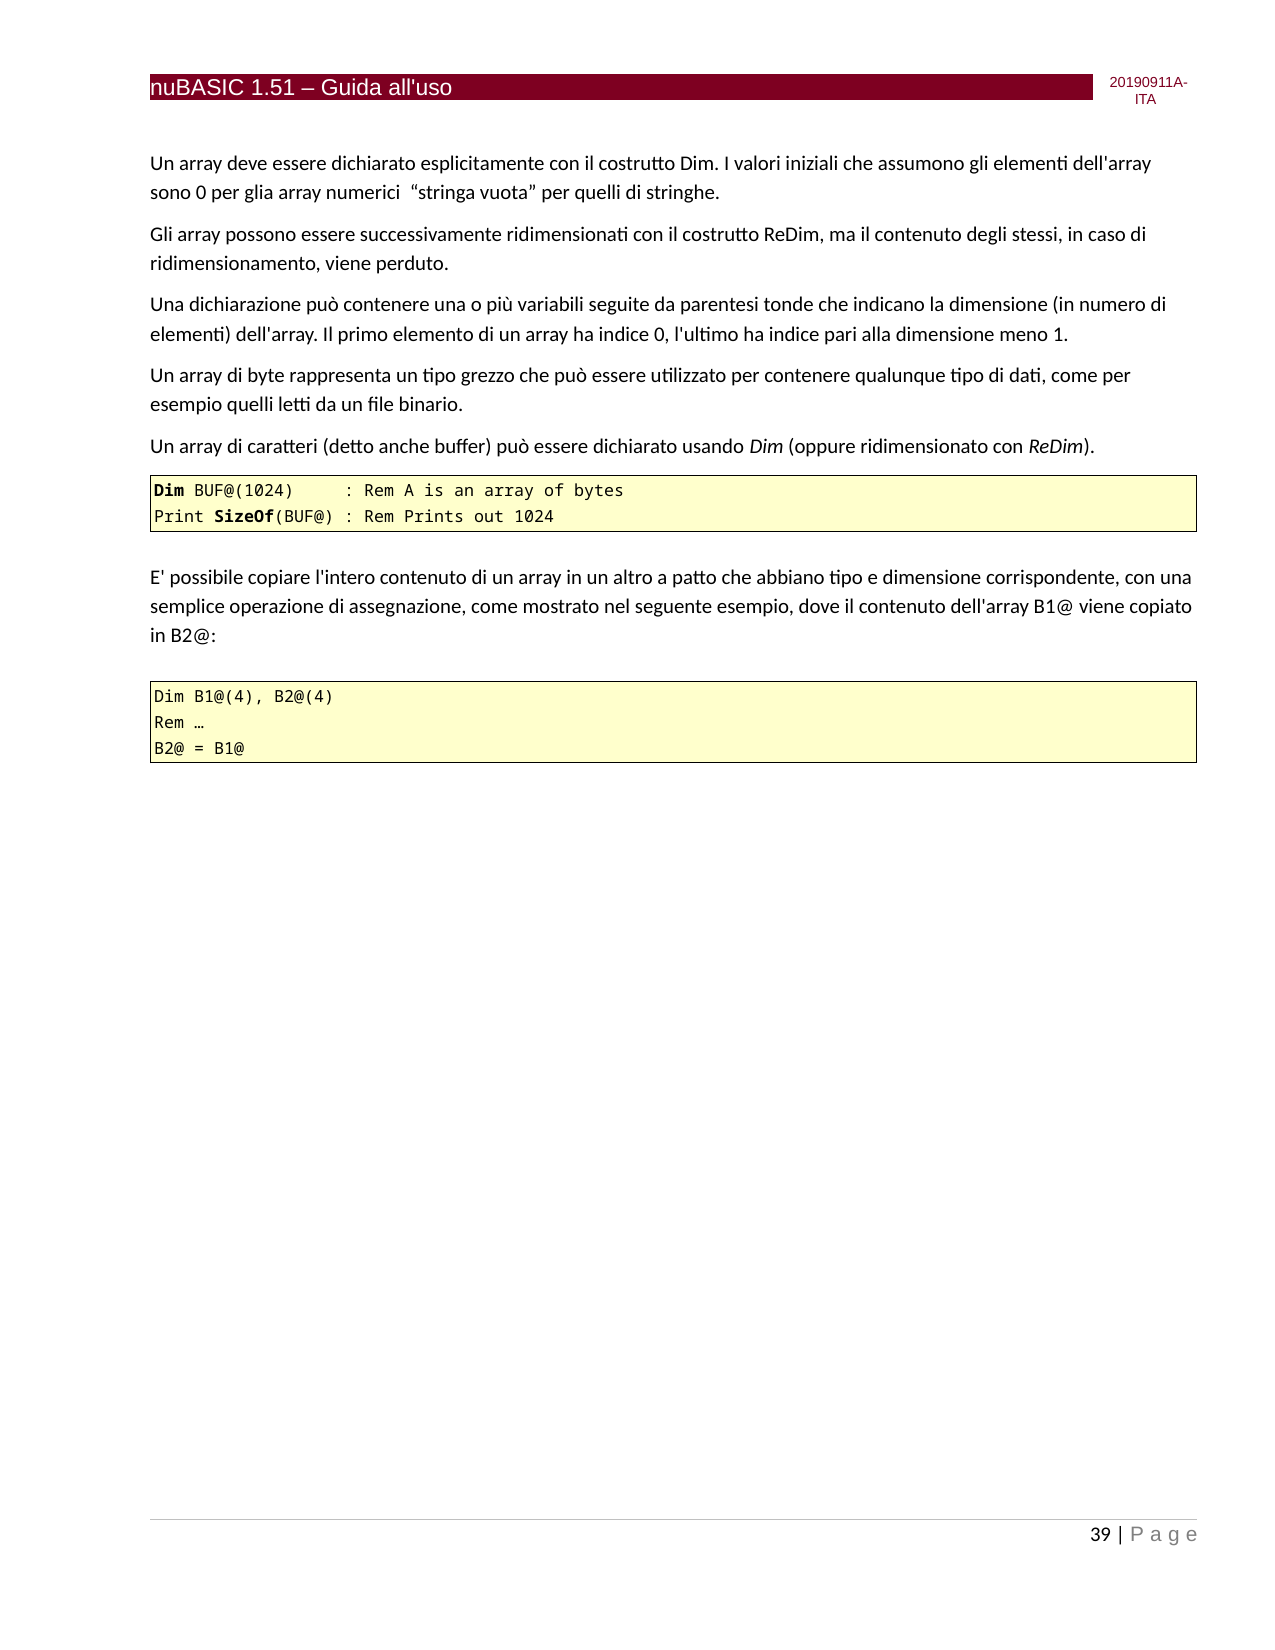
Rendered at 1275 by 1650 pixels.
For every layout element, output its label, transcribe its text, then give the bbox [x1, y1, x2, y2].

text E' possibile copiare l'intero contenuto di un array in un altro a patto che abbiano tipo e dimensione corrispondente, con una semplice operazione di assegnazione, come mostrato nel seguente esempio, dove il contenuto dell'array B1@ viene copiato in B2@: [150, 564, 1197, 648]
text Una dichiarazione può contenere una o più variabili seguite da parentesi tonde che indicano la dimensione (in numero di elementi) dell'array. Il primo elemento di un array ha indice 0, l'ultimo ha indice pari alla dimensione meno 1. [150, 292, 1197, 346]
text Gli array possono essere successivamente ridimensionati con il costrutto ReDim, ma il contenuto degli stessi, in caso di ridimensionamento, viene perduto. [150, 221, 1197, 275]
text Un array deve essere dichiarato esplicitamente con il costrutto Dim. I valori iniziali che assumono gli elementi dell'array sono 0 per glia array numerici “stringa vuota” per quelli di stringhe. [150, 150, 1197, 204]
list Print SizeOf(BUF@) : Rem Prints out 1024 [151, 501, 1196, 531]
text Un array di byte rappresenta un tipo grezzo che può essere utilizzato per contenere qualunque tipo di dati, come per esempio quelli letti da un file binario. [150, 362, 1197, 417]
list Rem … [151, 707, 1196, 733]
list Dim B1@(4), B2@(4) [151, 682, 1196, 707]
list Dim BUF@(1024) : Rem A is an array of bytes [151, 476, 1196, 501]
text Un array di caratteri (detto anche buffer) può essere dichiarato usando Dim (oppure ridimensionato con ReDim). [150, 433, 1197, 459]
list B2@ = B1@ [151, 733, 1196, 762]
